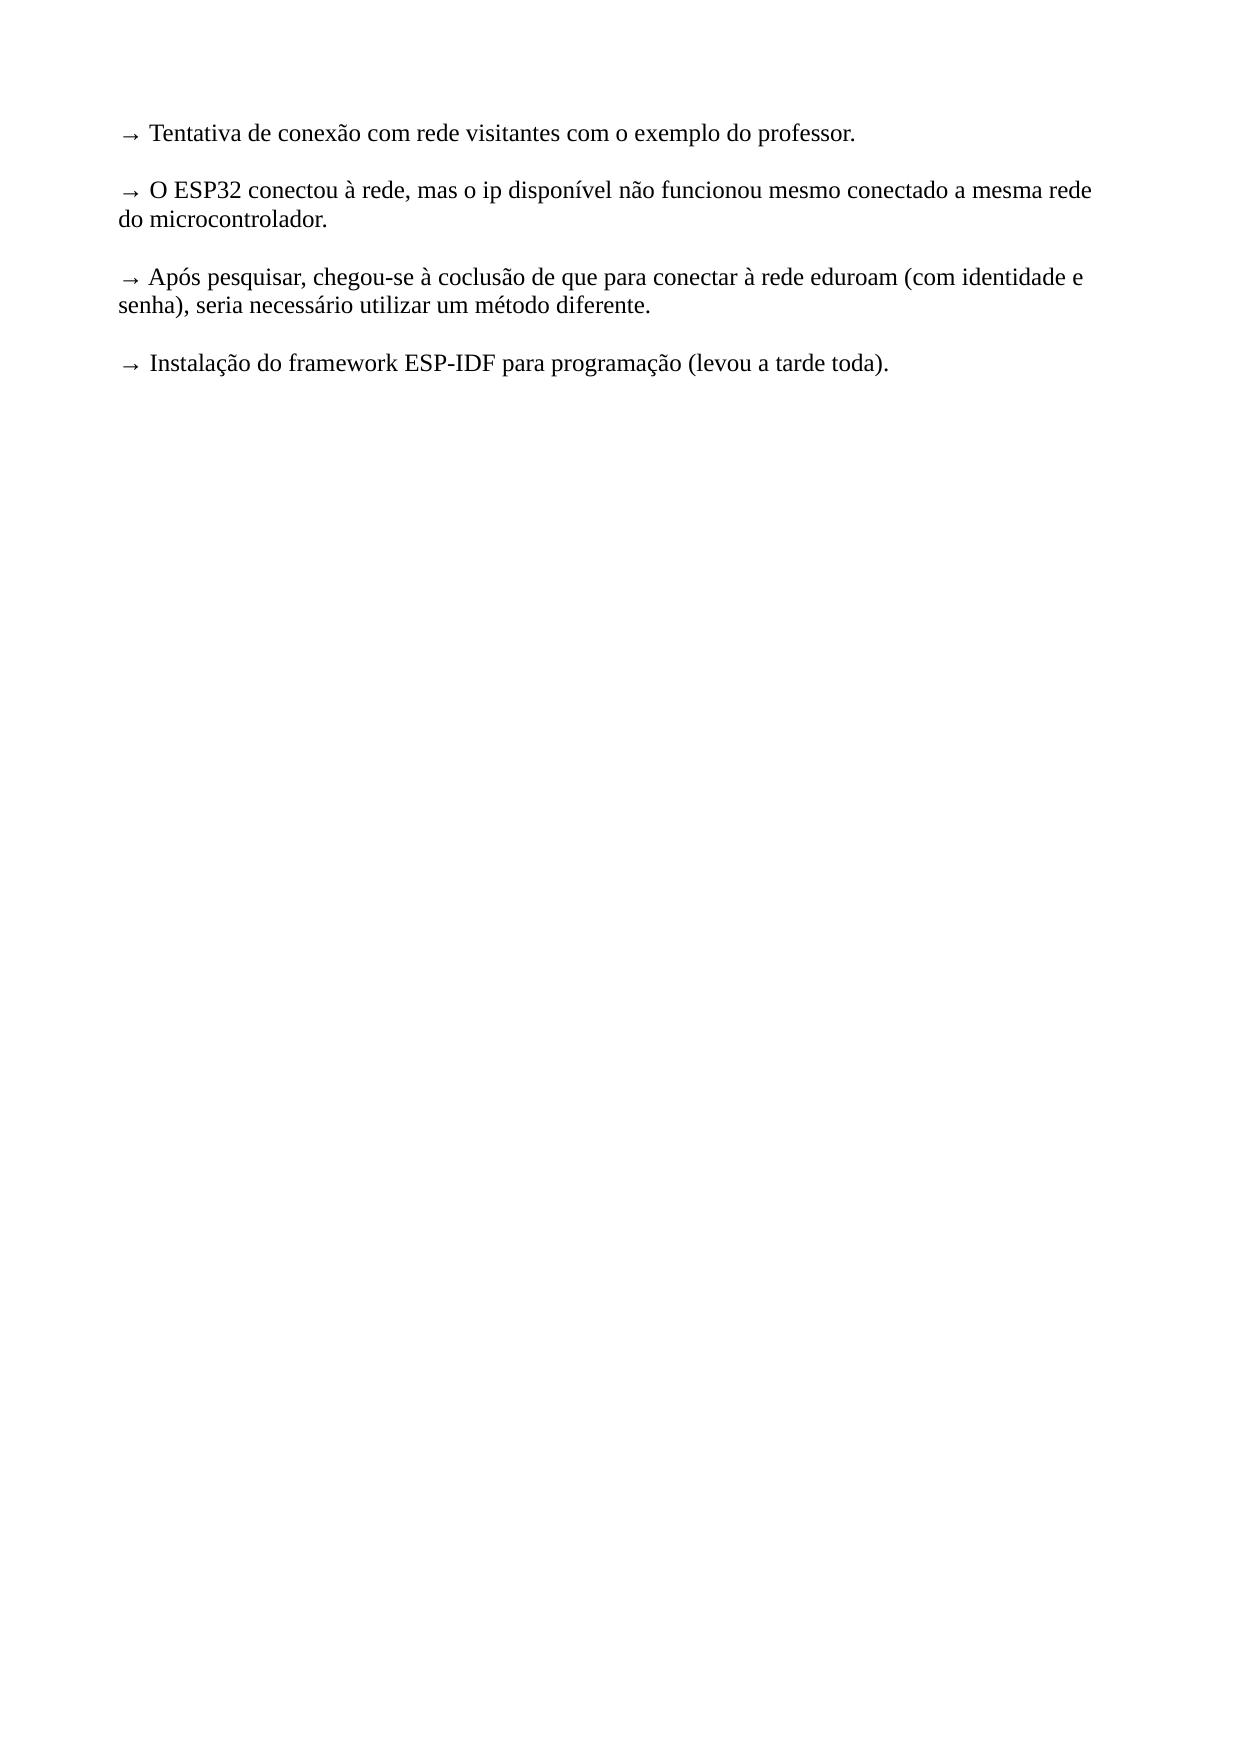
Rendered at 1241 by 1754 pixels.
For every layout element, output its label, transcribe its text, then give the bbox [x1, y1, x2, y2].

text → Após pesquisar, chegou-se à coclusão de que para conectar à rede eduroam (com identidade e senha), seria necessário utilizar um método diferente. [118, 262, 1122, 319]
text → O ESP32 conectou à rede, mas o ip disponível não funcionou mesmo conectado a mesma rede do microcontrolador. [118, 176, 1122, 233]
text → Instalação do framework ESP-IDF para programação (levou a tarde toda). [118, 348, 1122, 377]
text → Tentativa de conexão com rede visitantes com o exemplo do professor. [118, 118, 1122, 147]
